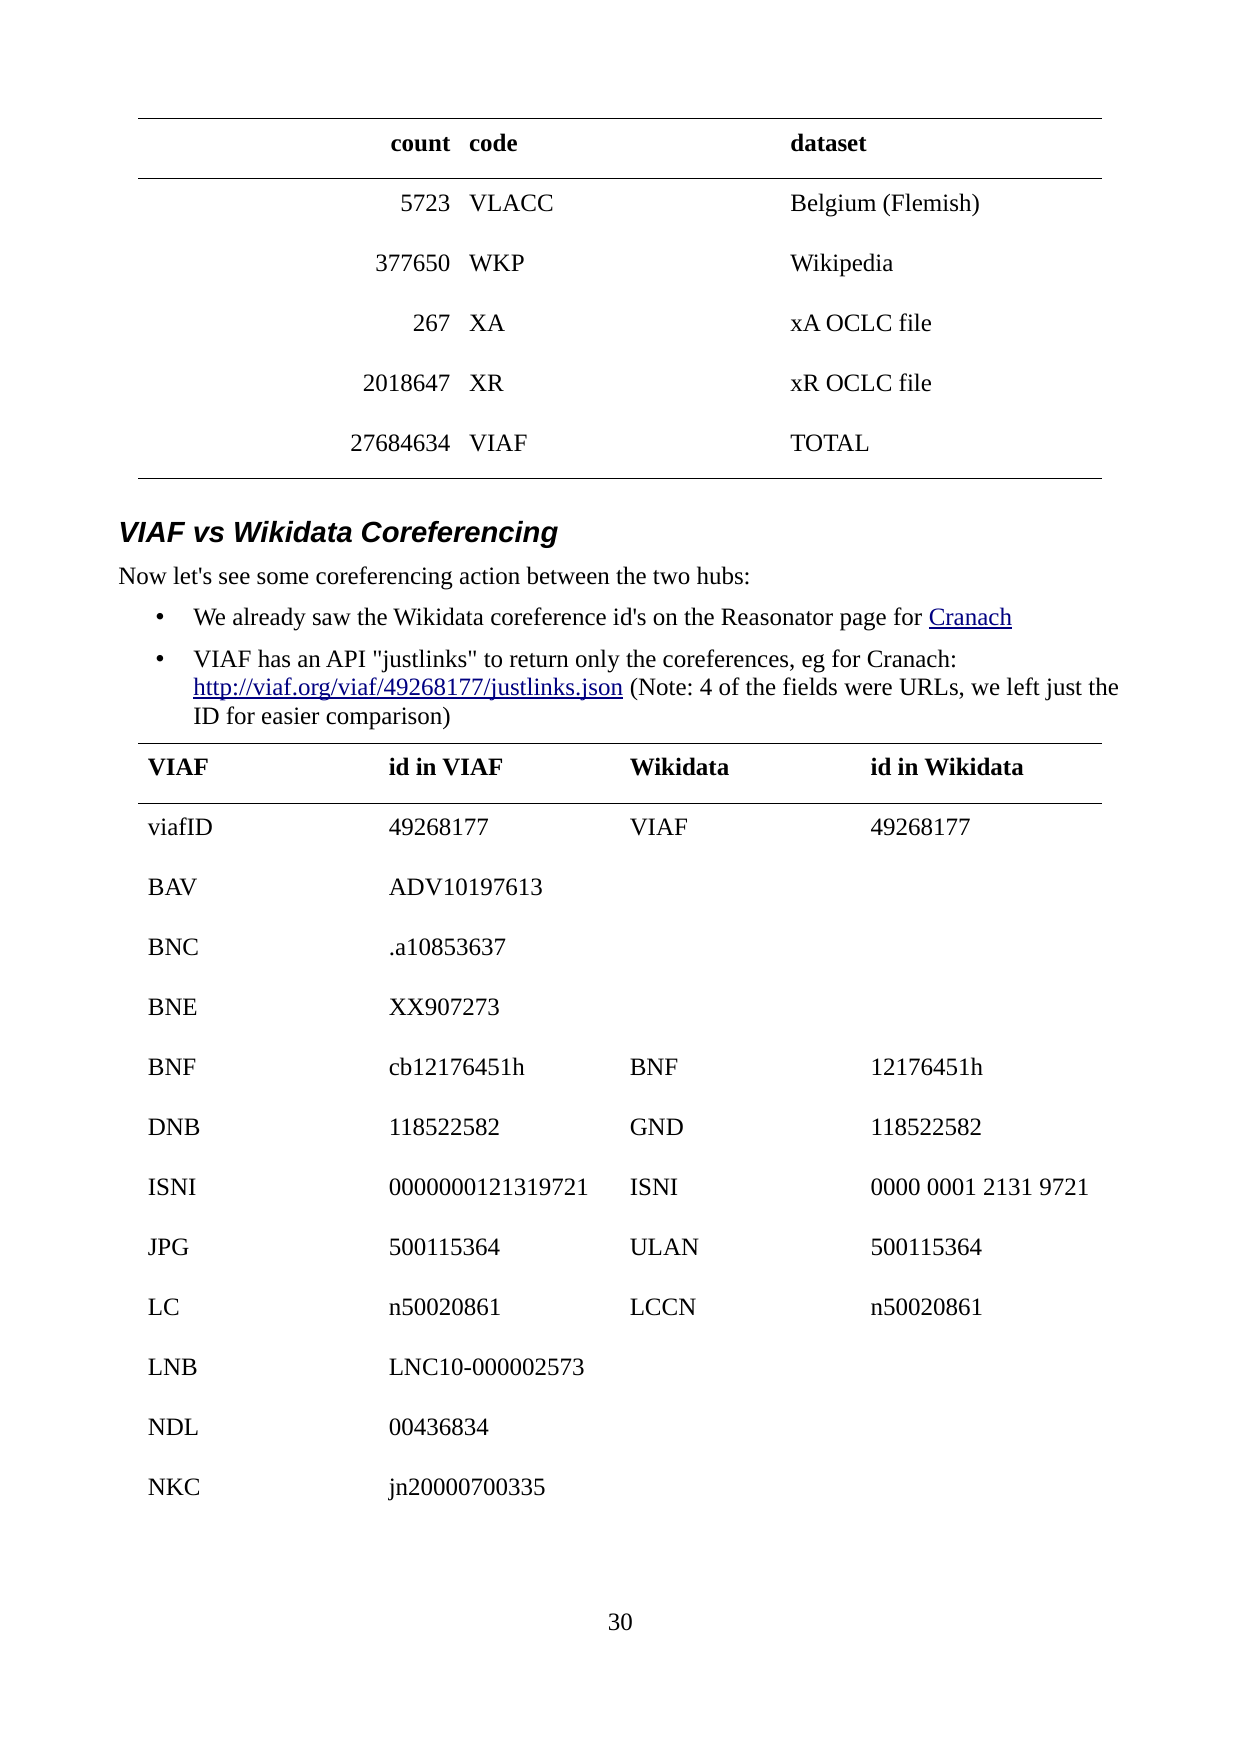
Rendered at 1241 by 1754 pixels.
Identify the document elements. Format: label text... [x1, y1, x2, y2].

table_cell 49268177 [861, 804, 1102, 863]
table_cell XX907273 [379, 983, 620, 1043]
table_cell BAV [138, 863, 379, 923]
list We already saw the Wikidata coreference id's on the Reasonator page for Cranach [156, 602, 1122, 631]
table_cell VLACC [460, 179, 781, 238]
table_cell BNE [138, 983, 379, 1043]
table_cell XA [460, 298, 781, 358]
table_cell [861, 1403, 1102, 1463]
table_cell [620, 1343, 861, 1403]
table_cell 377650 [138, 238, 459, 298]
table_cell Belgium (Flemish) [781, 179, 1102, 238]
table_cell 49268177 [379, 804, 620, 863]
table_cell [861, 1463, 1102, 1523]
table_cell BNC [138, 923, 379, 983]
table_cell XR [460, 358, 781, 418]
table_cell 500115364 [379, 1223, 620, 1283]
table_cell n50020861 [379, 1283, 620, 1343]
table_header dataset [781, 119, 1102, 178]
table_cell WKP [460, 238, 781, 298]
table_cell n50020861 [861, 1283, 1102, 1343]
table_cell xA OCLC file [781, 298, 1102, 358]
table_cell 118522582 [379, 1103, 620, 1163]
table_header code [460, 119, 781, 178]
table_cell [620, 983, 861, 1043]
table_cell BNF [138, 1043, 379, 1103]
table_cell ISNI [620, 1163, 861, 1223]
table_cell 27684634 [138, 418, 459, 478]
table_cell [861, 863, 1102, 923]
subtitle VIAF vs Wikidata Coreferencing [118, 515, 1122, 549]
table_cell JPG [138, 1223, 379, 1283]
table_header id in Wikidata [861, 744, 1102, 802]
table_cell [861, 983, 1102, 1043]
table_cell 00436834 [379, 1403, 620, 1463]
table_cell [861, 923, 1102, 983]
table_cell TOTAL [781, 418, 1102, 478]
table_cell [620, 1403, 861, 1463]
table_header Wikidata [620, 744, 861, 802]
table_cell BNF [620, 1043, 861, 1103]
table_cell 12176451h [861, 1043, 1102, 1103]
table_cell 5723 [138, 179, 459, 238]
table_cell viafID [138, 804, 379, 863]
table_cell [861, 1343, 1102, 1403]
table_cell 118522582 [861, 1103, 1102, 1163]
table_cell [620, 863, 861, 923]
table_cell jn20000700335 [379, 1463, 620, 1523]
table_cell ULAN [620, 1223, 861, 1283]
table_header count [138, 119, 459, 178]
table_header id in VIAF [379, 744, 620, 802]
table_cell NDL [138, 1403, 379, 1463]
table_cell .a10853637 [379, 923, 620, 983]
table_cell 500115364 [861, 1223, 1102, 1283]
table_cell 267 [138, 298, 459, 358]
text Now let's see some coreferencing action between the two hubs: [118, 561, 1122, 590]
table_cell VIAF [460, 418, 781, 478]
table_cell LNC10-000002573 [379, 1343, 620, 1403]
table_cell [620, 923, 861, 983]
list VIAF has an API "justlinks" to return only the coreferences, eg for Cranach: http://viaf.org/viaf/49268177/justlinks.json (Note: 4 of the fields were URLs, we left just the ID for easier comparison) [156, 644, 1122, 730]
table_cell 0000000121319721 [379, 1163, 620, 1223]
table_cell VIAF [620, 804, 861, 863]
table_cell [620, 1463, 861, 1523]
table_cell LNB [138, 1343, 379, 1403]
table_cell ADV10197613 [379, 863, 620, 923]
table_header VIAF [138, 744, 379, 802]
table_cell NKC [138, 1463, 379, 1523]
table_cell DNB [138, 1103, 379, 1163]
table_cell ISNI [138, 1163, 379, 1223]
table_cell LCCN [620, 1283, 861, 1343]
table_cell GND [620, 1103, 861, 1163]
table_cell LC [138, 1283, 379, 1343]
table_cell cb12176451h [379, 1043, 620, 1103]
table_cell 0000 0001 2131 9721 [861, 1163, 1102, 1223]
table_cell 2018647 [138, 358, 459, 418]
table_cell xR OCLC file [781, 358, 1102, 418]
table_cell Wikipedia [781, 238, 1102, 298]
